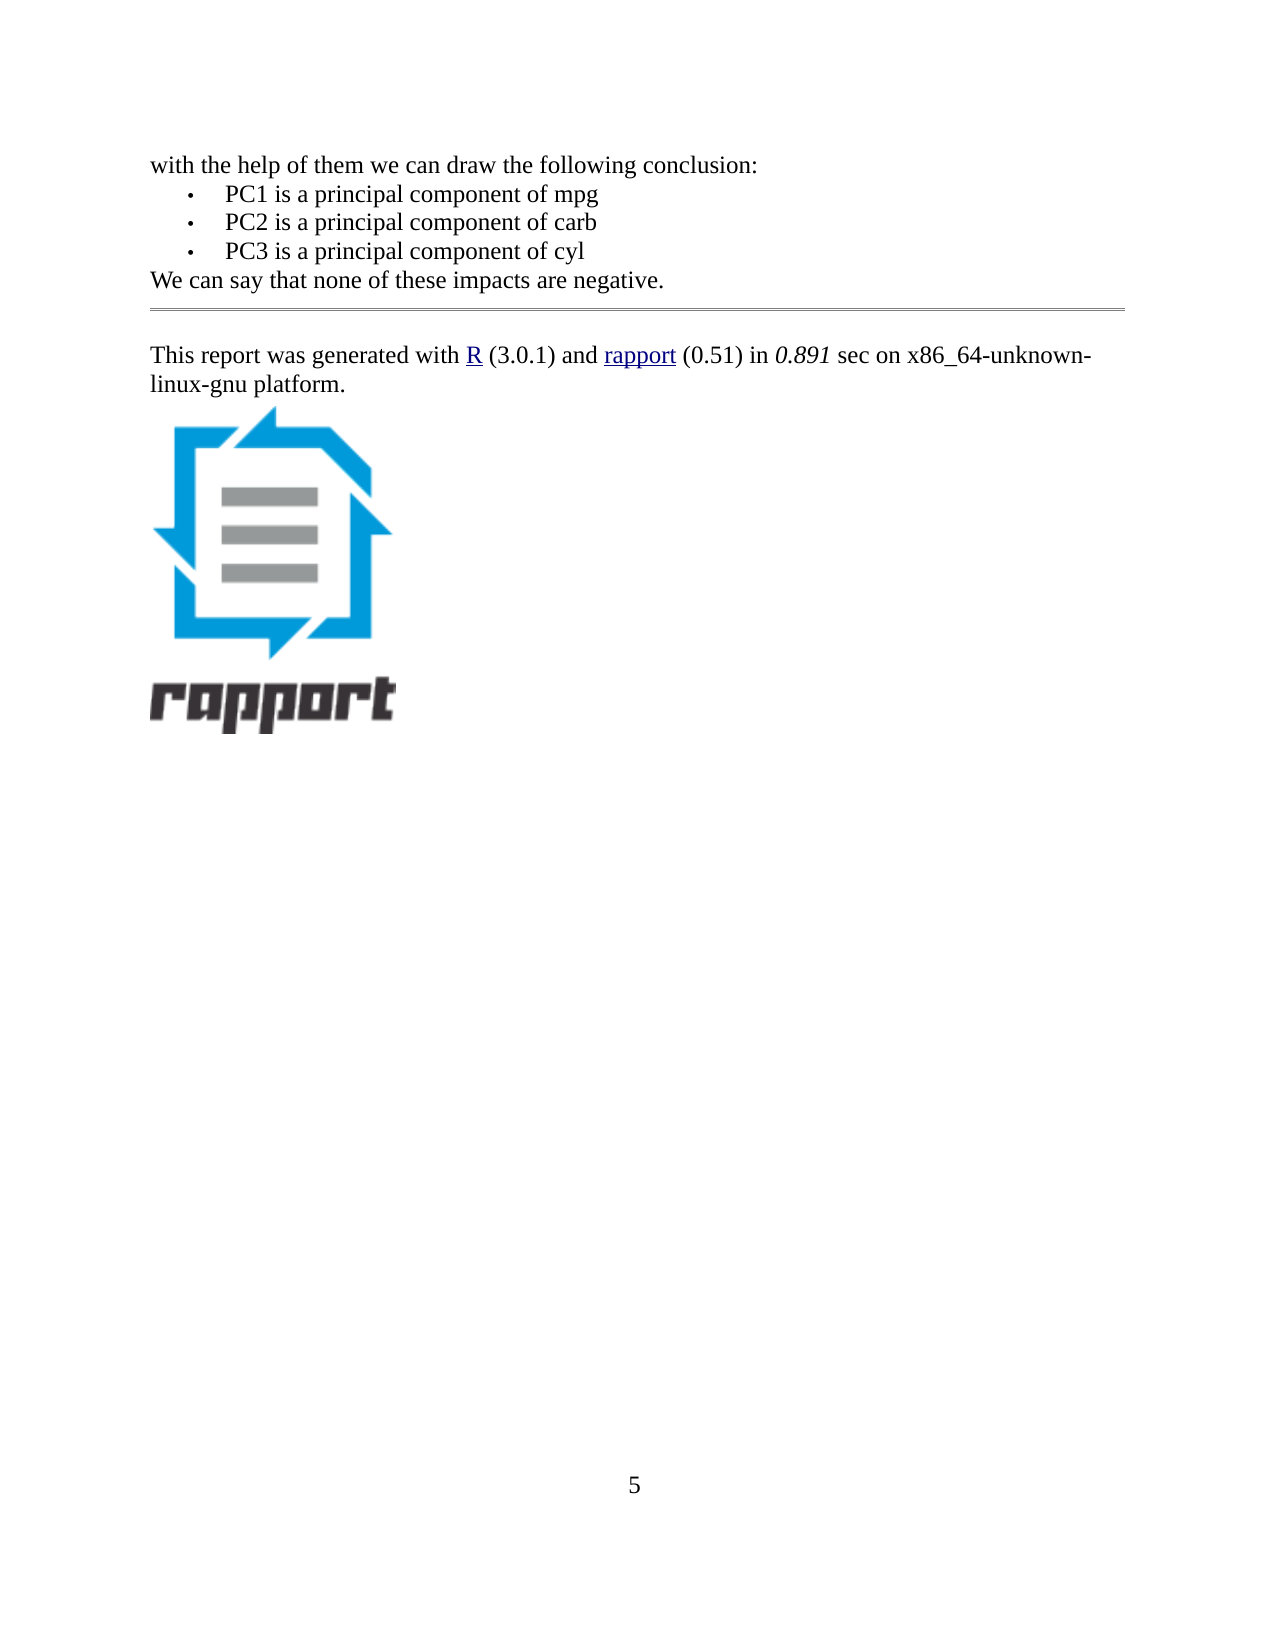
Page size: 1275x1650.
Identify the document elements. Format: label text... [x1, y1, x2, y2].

list PC2 is a principal component of carb [187, 207, 1125, 236]
list PC3 is a principal component of cyl [187, 236, 1125, 265]
text We can say that none of these impacts are negative. [150, 265, 1125, 294]
picture [150, 406, 396, 734]
text with the help of them we can draw the following conclusion: [150, 150, 1125, 179]
list PC1 is a principal component of mpg [187, 179, 1125, 207]
text This report was generated with R (3.0.1) and rapport (0.51) in 0.891 sec on x86_64-unknown-linux-gnu platform. [150, 340, 1125, 397]
